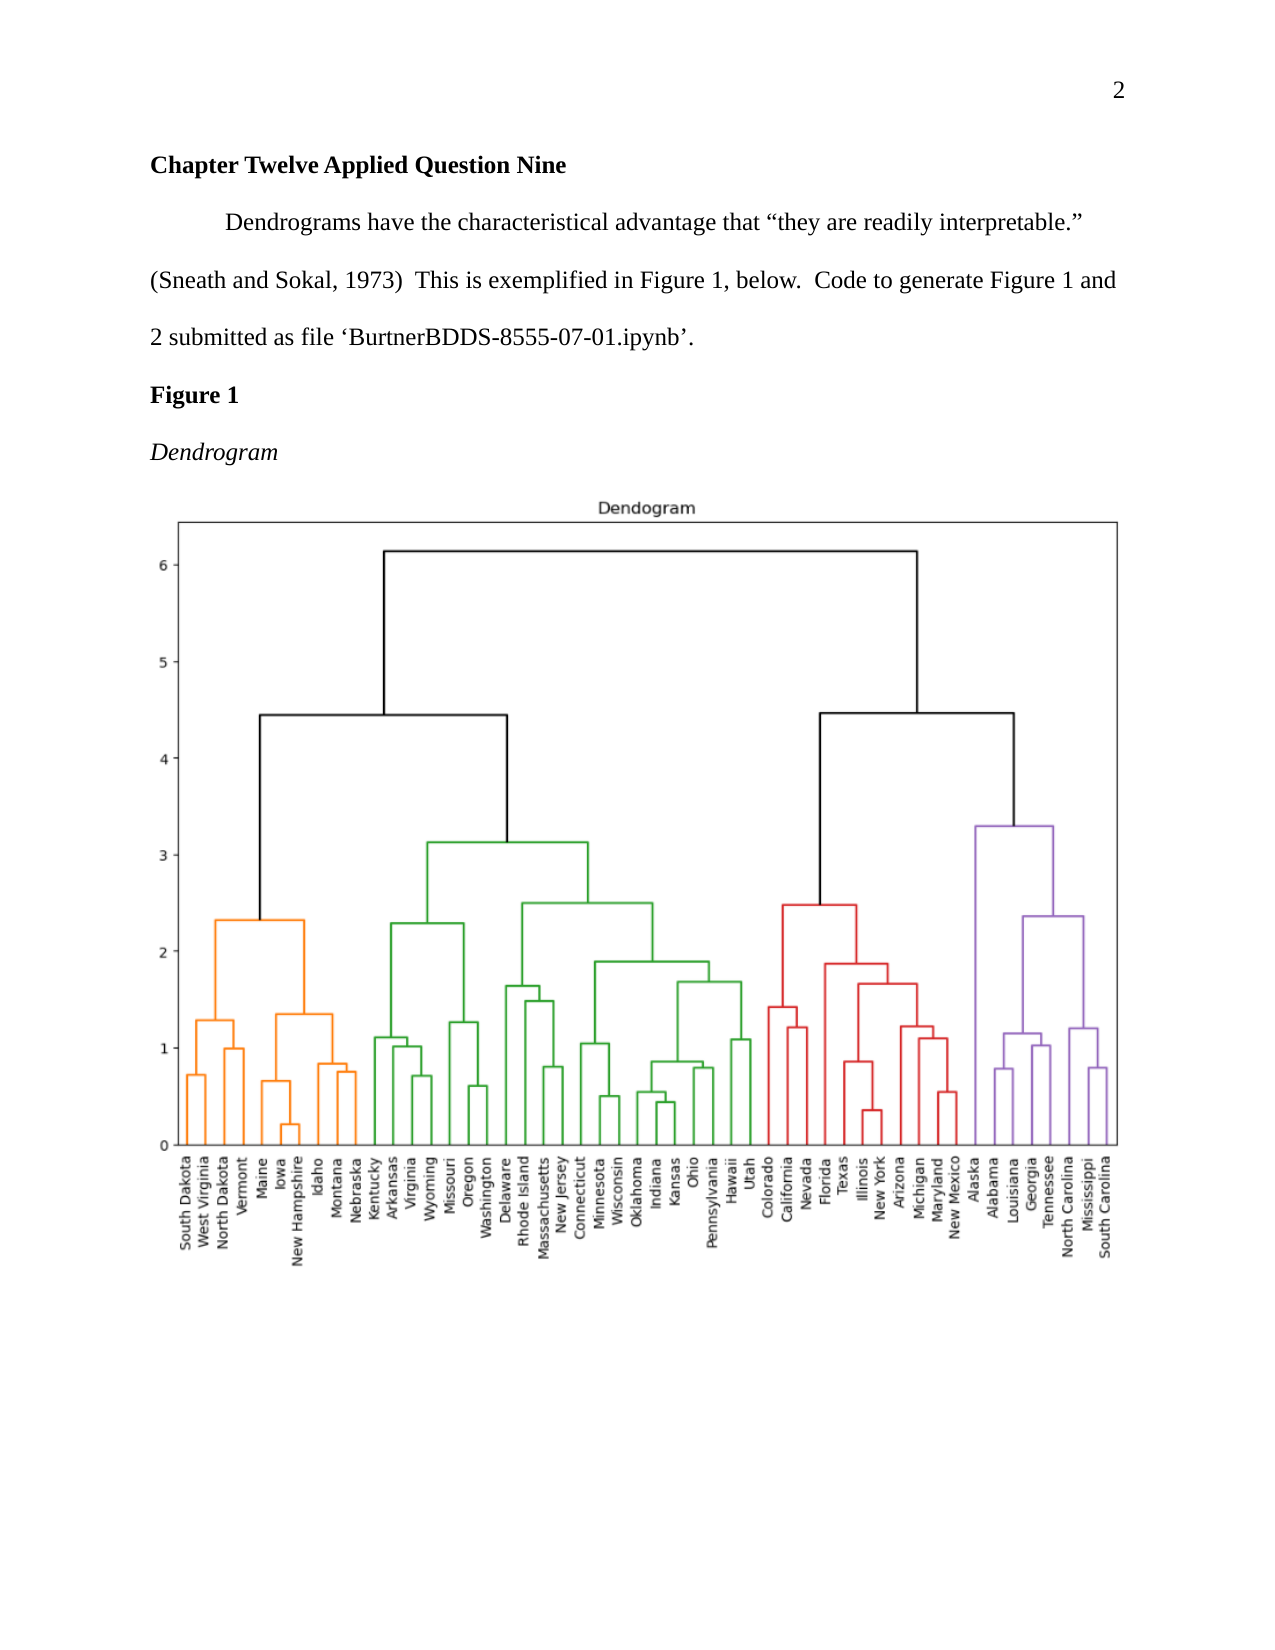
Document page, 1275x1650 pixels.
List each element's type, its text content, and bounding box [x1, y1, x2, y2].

text Dendrogram [150, 437, 1125, 466]
subtitle Figure 1 [150, 380, 1125, 409]
subtitle Chapter Twelve Applied Question Nine [150, 150, 1125, 179]
picture [150, 495, 1125, 1275]
text Dendrograms have the characteristical advantage that “they are readily interpretable.” (Sneath and Sokal, 1973) This is exemplified in Figure 1, below. Code to generate Figure 1 and 2 submitted as file ‘BurtnerBDDS-8555-07-01.ipynb’. [150, 207, 1125, 351]
